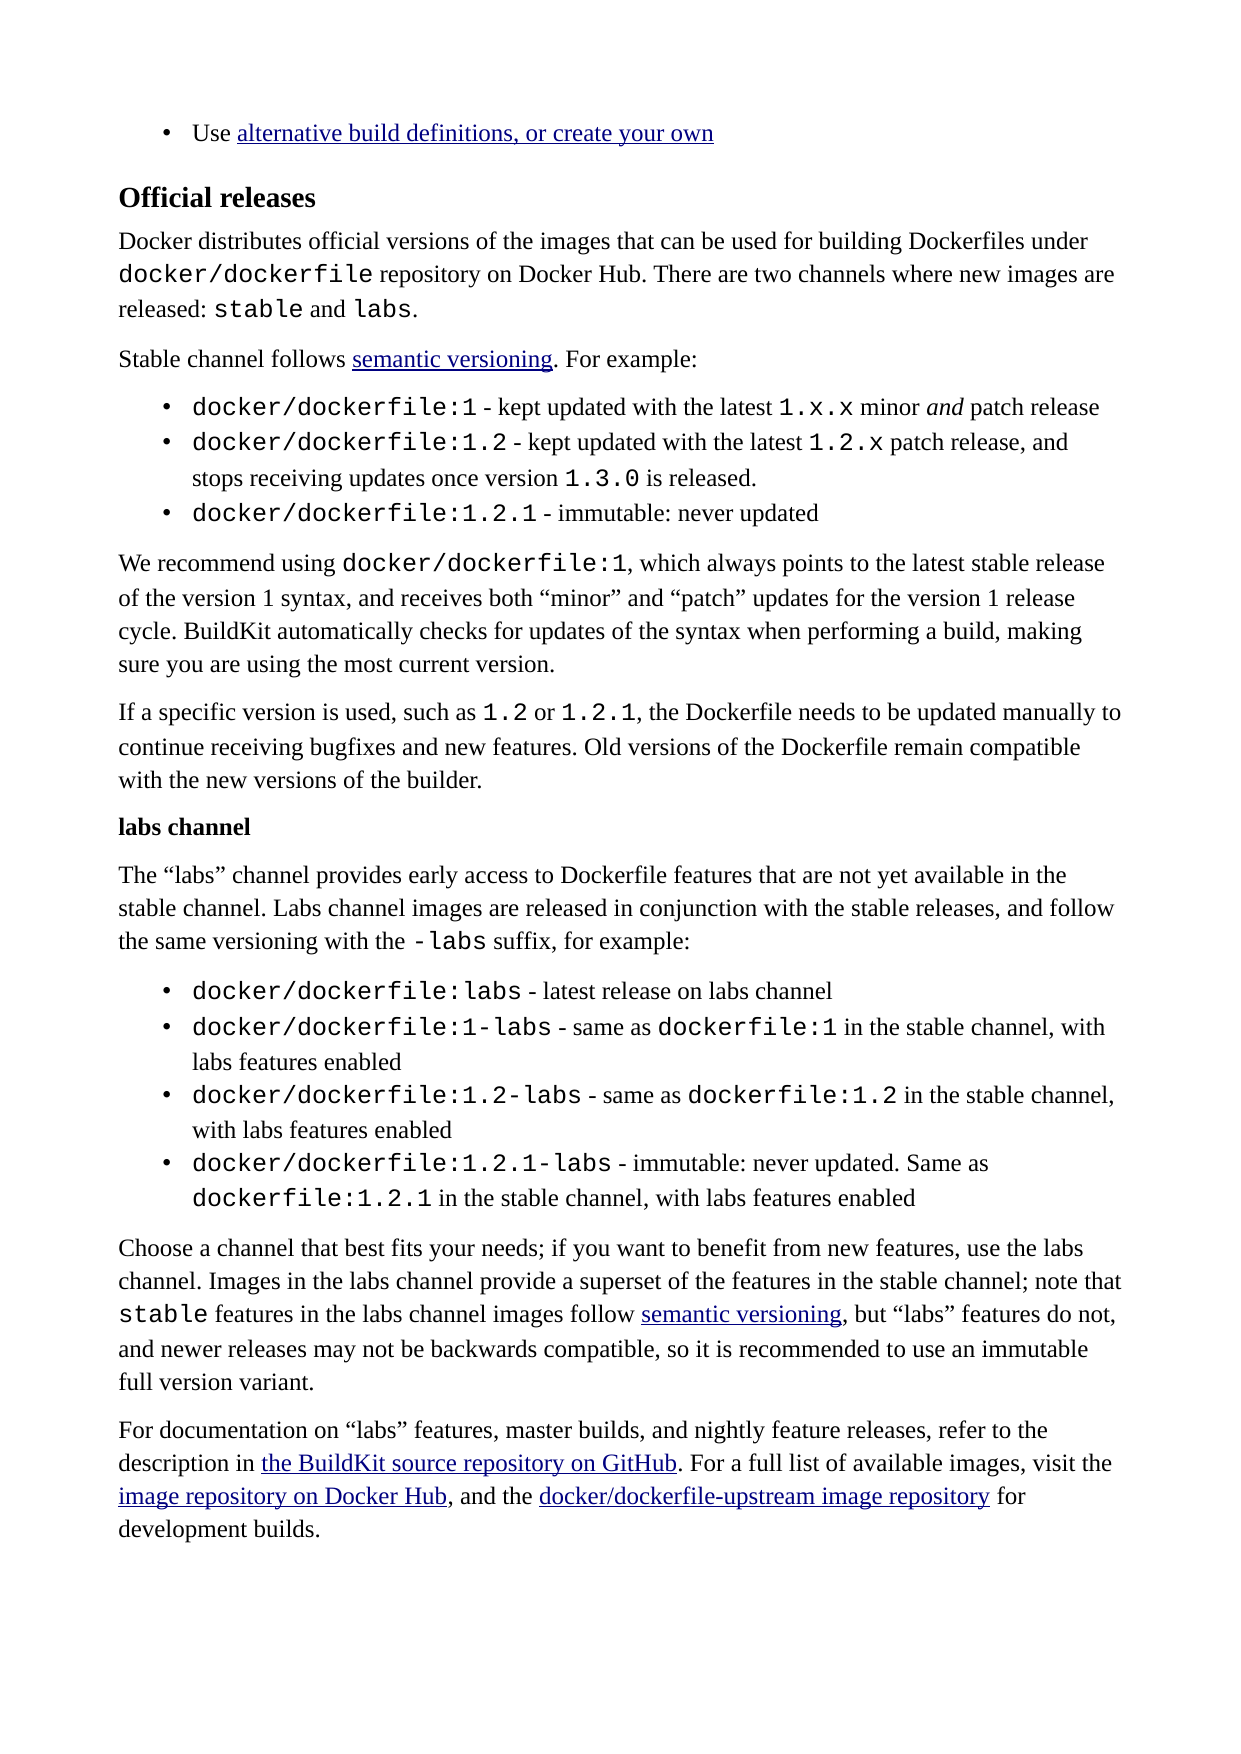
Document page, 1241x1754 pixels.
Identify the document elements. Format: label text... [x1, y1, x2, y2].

text For documentation on “labs” features, master builds, and nightly feature releases, refer to the description in the BuildKit source repository on GitHub. For a full list of available images, visit the image repository on Docker Hub, and the docker/dockerfile-upstream image repository for development builds. [118, 1415, 1122, 1542]
list Use alternative build definitions, or create your own [162, 118, 1122, 147]
list docker/dockerfile:1.2 - kept updated with the latest 1.2.x patch release, and stops receiving updates once version 1.3.0 is released. [162, 427, 1122, 493]
list docker/dockerfile:1.2.1 - immutable: never updated [162, 498, 1122, 529]
list docker/dockerfile:1-labs - same as dockerfile:1 in the stable channel, with labs features enabled [162, 1012, 1122, 1075]
text labs channel [118, 812, 1122, 841]
list docker/dockerfile:1.2-labs - same as dockerfile:1.2 in the stable channel, with labs features enabled [162, 1080, 1122, 1143]
text The “labs” channel provides early access to Dockerfile features that are not yet available in the stable channel. Labs channel images are released in conjunction with the stable releases, and follow the same versioning with the -labs suffix, for example: [118, 860, 1122, 957]
text Choose a channel that best fits your needs; if you want to benefit from new features, use the labs channel. Images in the labs channel provide a superset of the features in the stable channel; note that stable features in the labs channel images follow semantic versioning, but “labs” features do not, and newer releases may not be backwards compatible, so it is recommended to use an immutable full version variant. [118, 1233, 1122, 1396]
text If a specific version is used, such as 1.2 or 1.2.1, the Dockerfile needs to be updated manually to continue receiving bugfixes and new features. Old versions of the Dockerfile remain compatible with the new versions of the builder. [118, 697, 1122, 794]
list docker/dockerfile:1 - kept updated with the latest 1.x.x minor and patch release [162, 392, 1122, 423]
text Docker distributes official versions of the images that can be used for building Dockerfiles under docker/dockerfile repository on Docker Hub. There are two channels where new images are released: stable and labs. [118, 226, 1122, 325]
list docker/dockerfile:1.2.1-labs - immutable: never updated. Same as dockerfile:1.2.1 in the stable channel, with labs features enabled [162, 1148, 1122, 1214]
list docker/dockerfile:labs - latest release on labs channel [162, 976, 1122, 1007]
text We recommend using docker/dockerfile:1, which always points to the latest stable release of the version 1 syntax, and receives both “minor” and “patch” updates for the version 1 release cycle. BuildKit automatically checks for updates of the syntax when performing a build, making sure you are using the most current version. [118, 548, 1122, 678]
subtitle Official releases [118, 180, 1122, 214]
text Stable channel follows semantic versioning. For example: [118, 344, 1122, 373]
